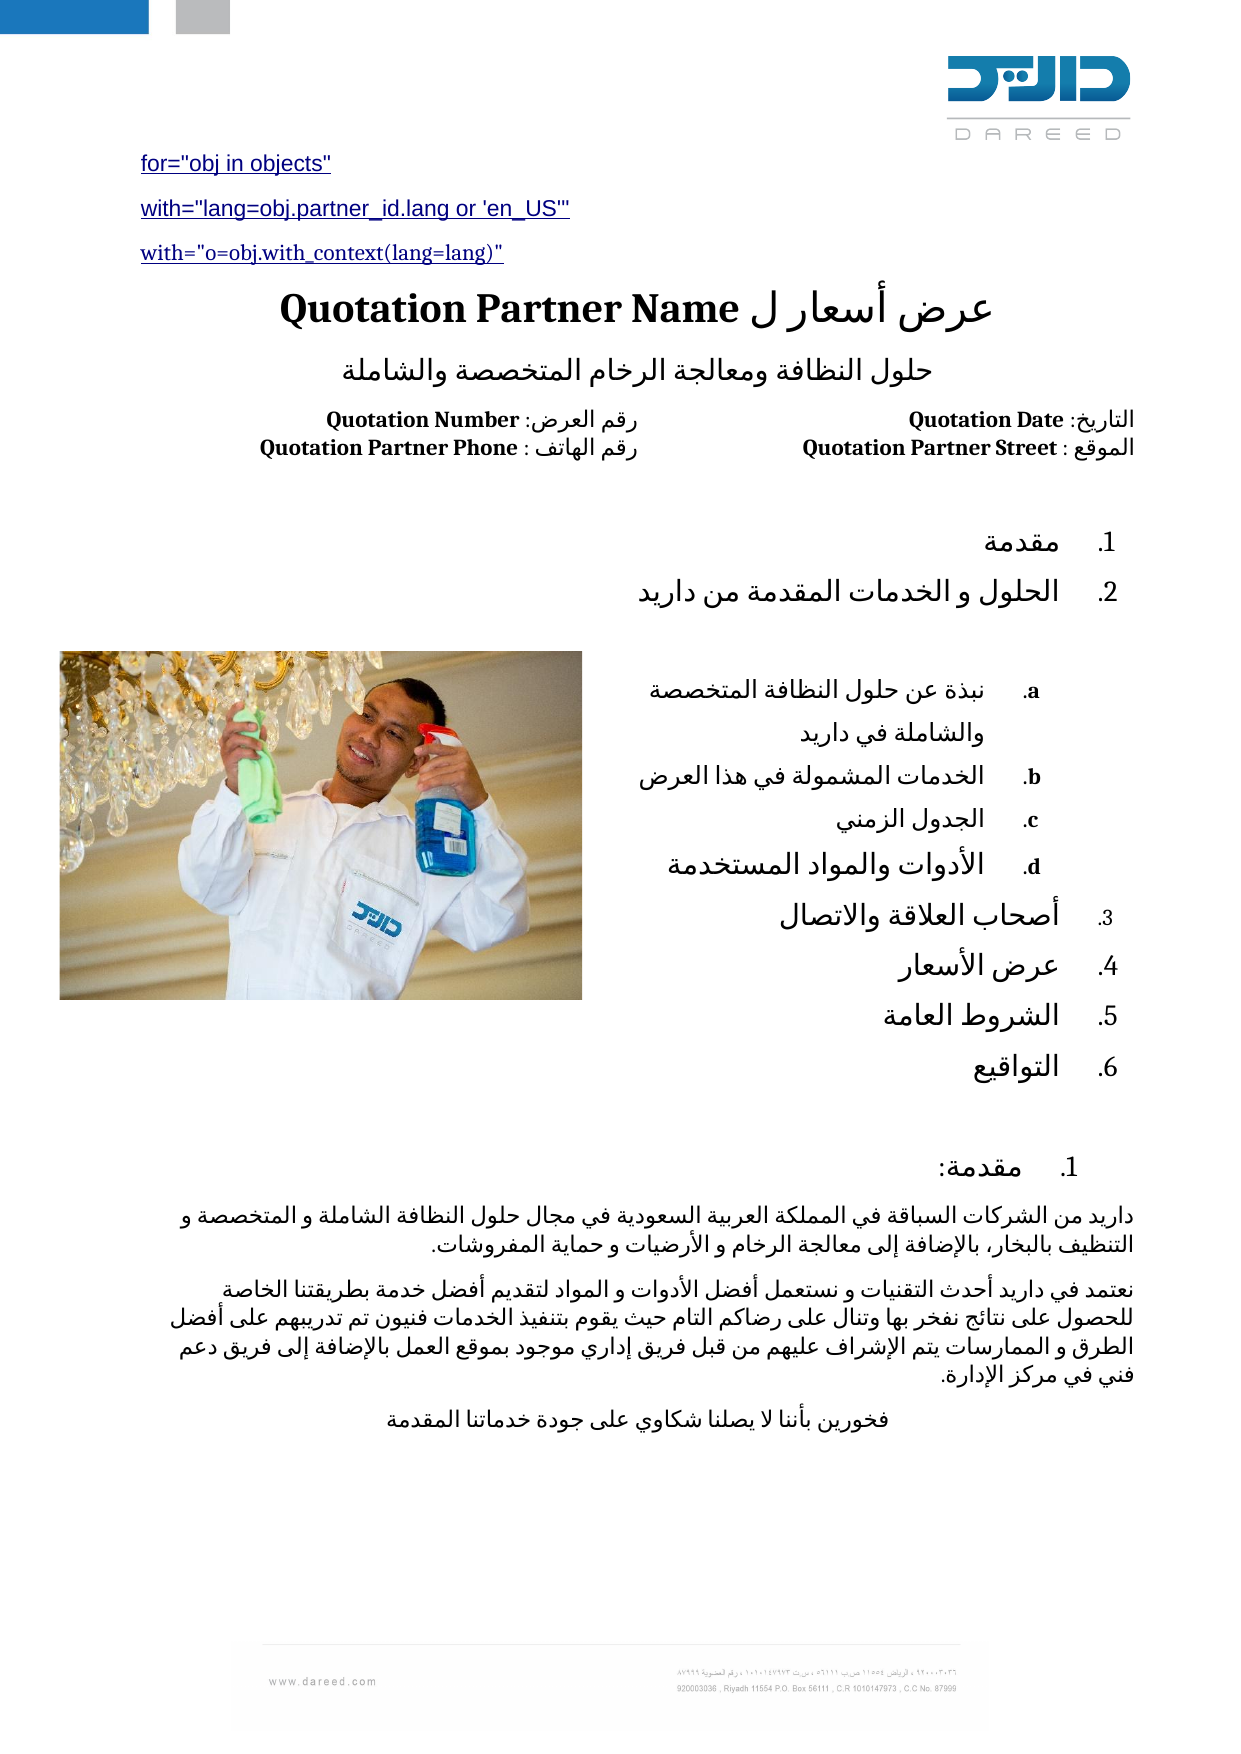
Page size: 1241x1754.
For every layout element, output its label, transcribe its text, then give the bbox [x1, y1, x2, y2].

text التاريخ: Quotation Date الموقع : Quotation Partner Street [638, 406, 1135, 461]
picture [946, 56, 1131, 140]
text نعتمد في داريد أحدث التقنيات و نستعمل أفضل الأدوات و المواد لتقديم أفضل خدمة بطريقتنا الخاصة للحصول على نتائج نفخر بها وتنال على رضاكم التام حيث يقوم بتنفيذ الخدمات فنيون تم تدريبهم على أفضل الطرق و الممارسات يتم الإشراف عليهم من قبل فريق إداري موجود بموقع العمل بالإضافة إلى فريق دعم فني في مركز الإدارة. [141, 1277, 1135, 1388]
list مقدمة: [141, 1150, 1060, 1184]
list مقدمة [141, 525, 1097, 559]
list عرض الأسعار [583, 949, 1097, 983]
picture [230, 1641, 990, 1731]
text داريد من الشركات السباقة في المملكة العربية السعودية في مجال حلول النظافة الشاملة و المتخصصة و التنظيف بالبخار، بالإضافة إلى معالجة الرخام و الأرضيات و حماية المفروشات. [141, 1203, 1135, 1258]
list الأدوات والمواد المستخدمة [583, 848, 1022, 882]
list الجدول الزمني [583, 805, 1022, 834]
text with="lang=obj.partner_id.lang or 'en_US'" [141, 195, 1135, 221]
list التواقيع [141, 1050, 1097, 1083]
list الشروط العامة [141, 999, 1097, 1033]
picture [59, 651, 583, 1000]
list نبذة عن حلول النظافة المتخصصة والشاملة في داريد [583, 676, 1022, 748]
text for="obj in objects" [141, 150, 1135, 176]
text عرض أسعار ل Quotation Partner Name [141, 285, 1135, 333]
text فخورين بأننا لا يصلنا شكاوي على جودة خدماتنا المقدمة [141, 1407, 1135, 1433]
picture [0, 0, 231, 65]
list أصحاب العلاقة والاتصال [583, 899, 1097, 932]
list الخدمات المشمولة في هذا العرض [583, 762, 1022, 791]
text حلول النظافة ومعالجة الرخام المتخصصة والشاملة [141, 354, 1135, 387]
text with="o=obj.with_context(lang=lang)" [141, 240, 1135, 267]
list الحلول و الخدمات المقدمة من داريد [141, 575, 1097, 609]
text رقم العرض: Quotation Number رقم الهاتف : Quotation Partner Phone [141, 406, 638, 461]
